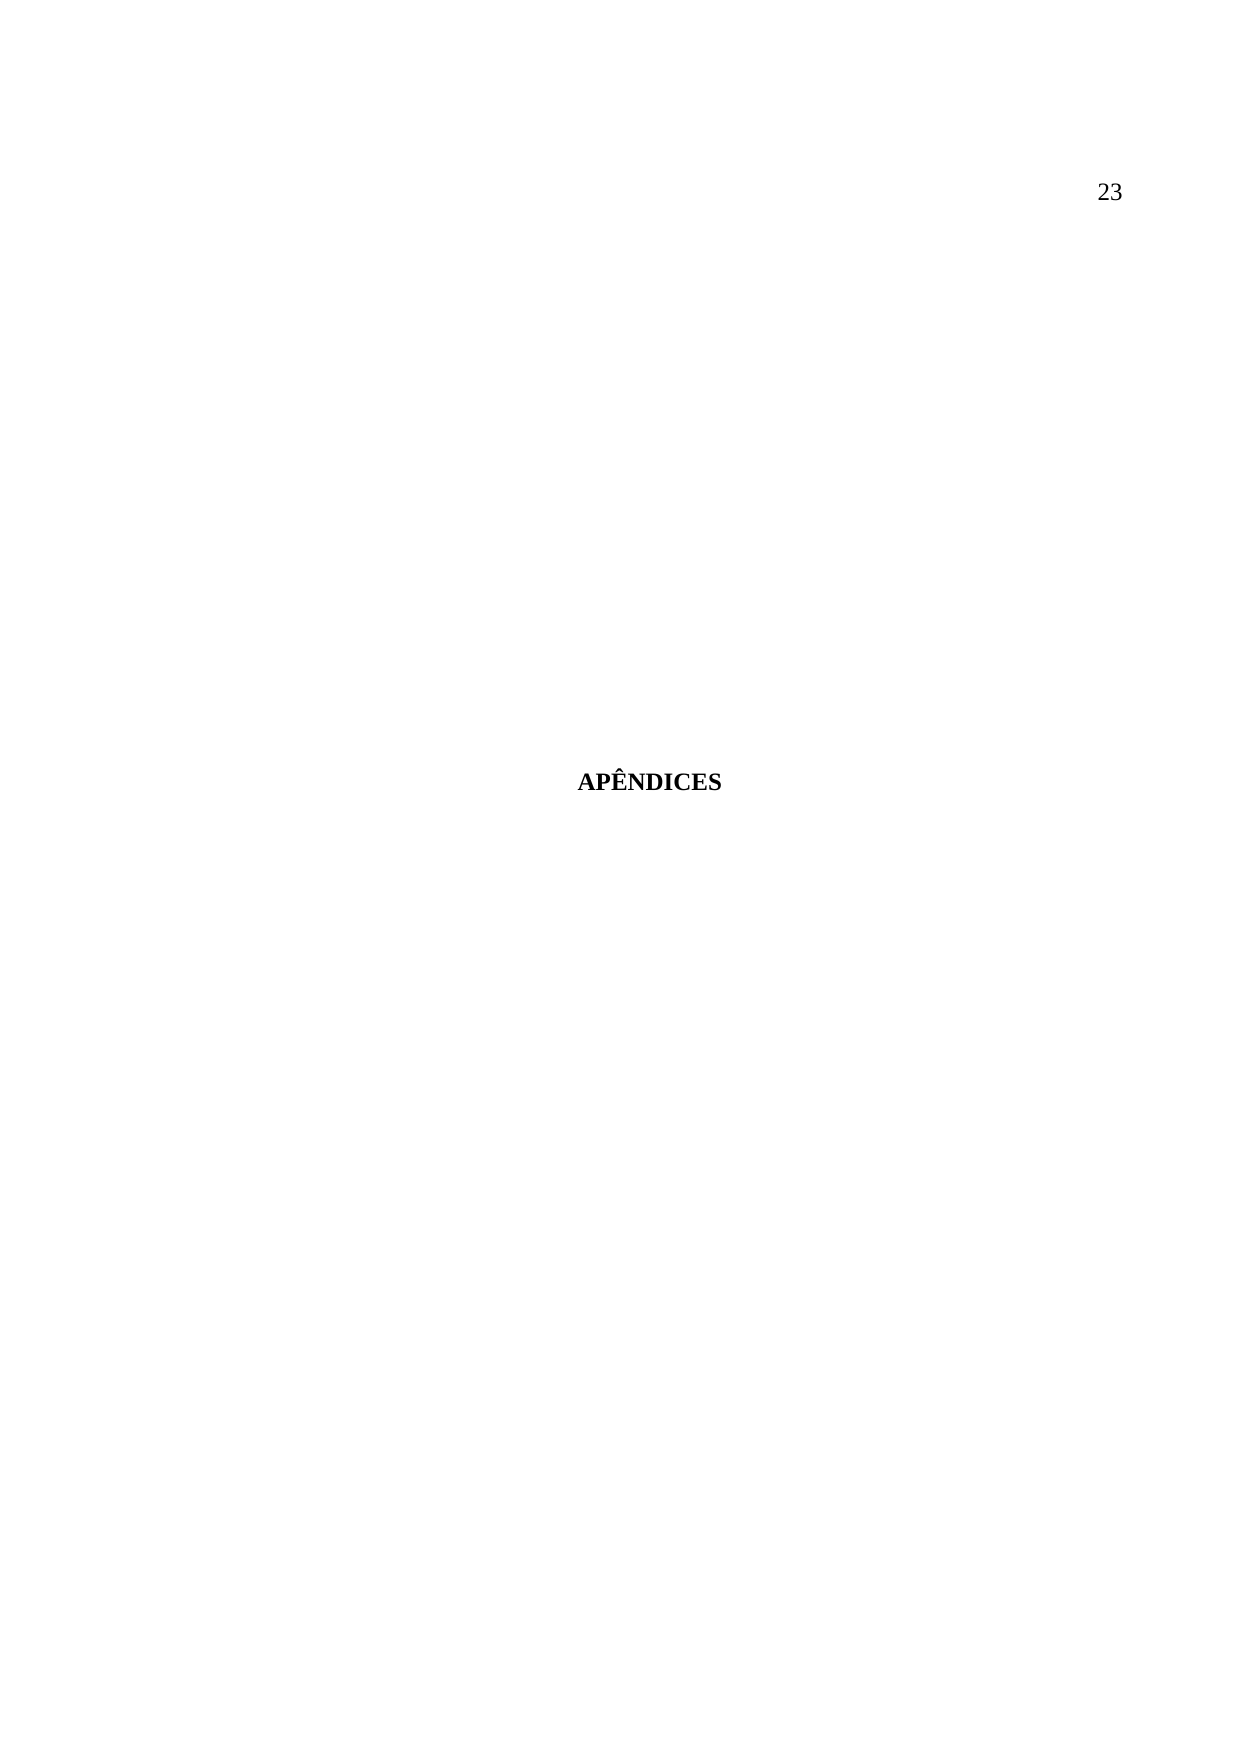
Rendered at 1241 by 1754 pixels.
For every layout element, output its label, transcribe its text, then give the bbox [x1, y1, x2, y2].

text Apêndices [177, 767, 1122, 796]
